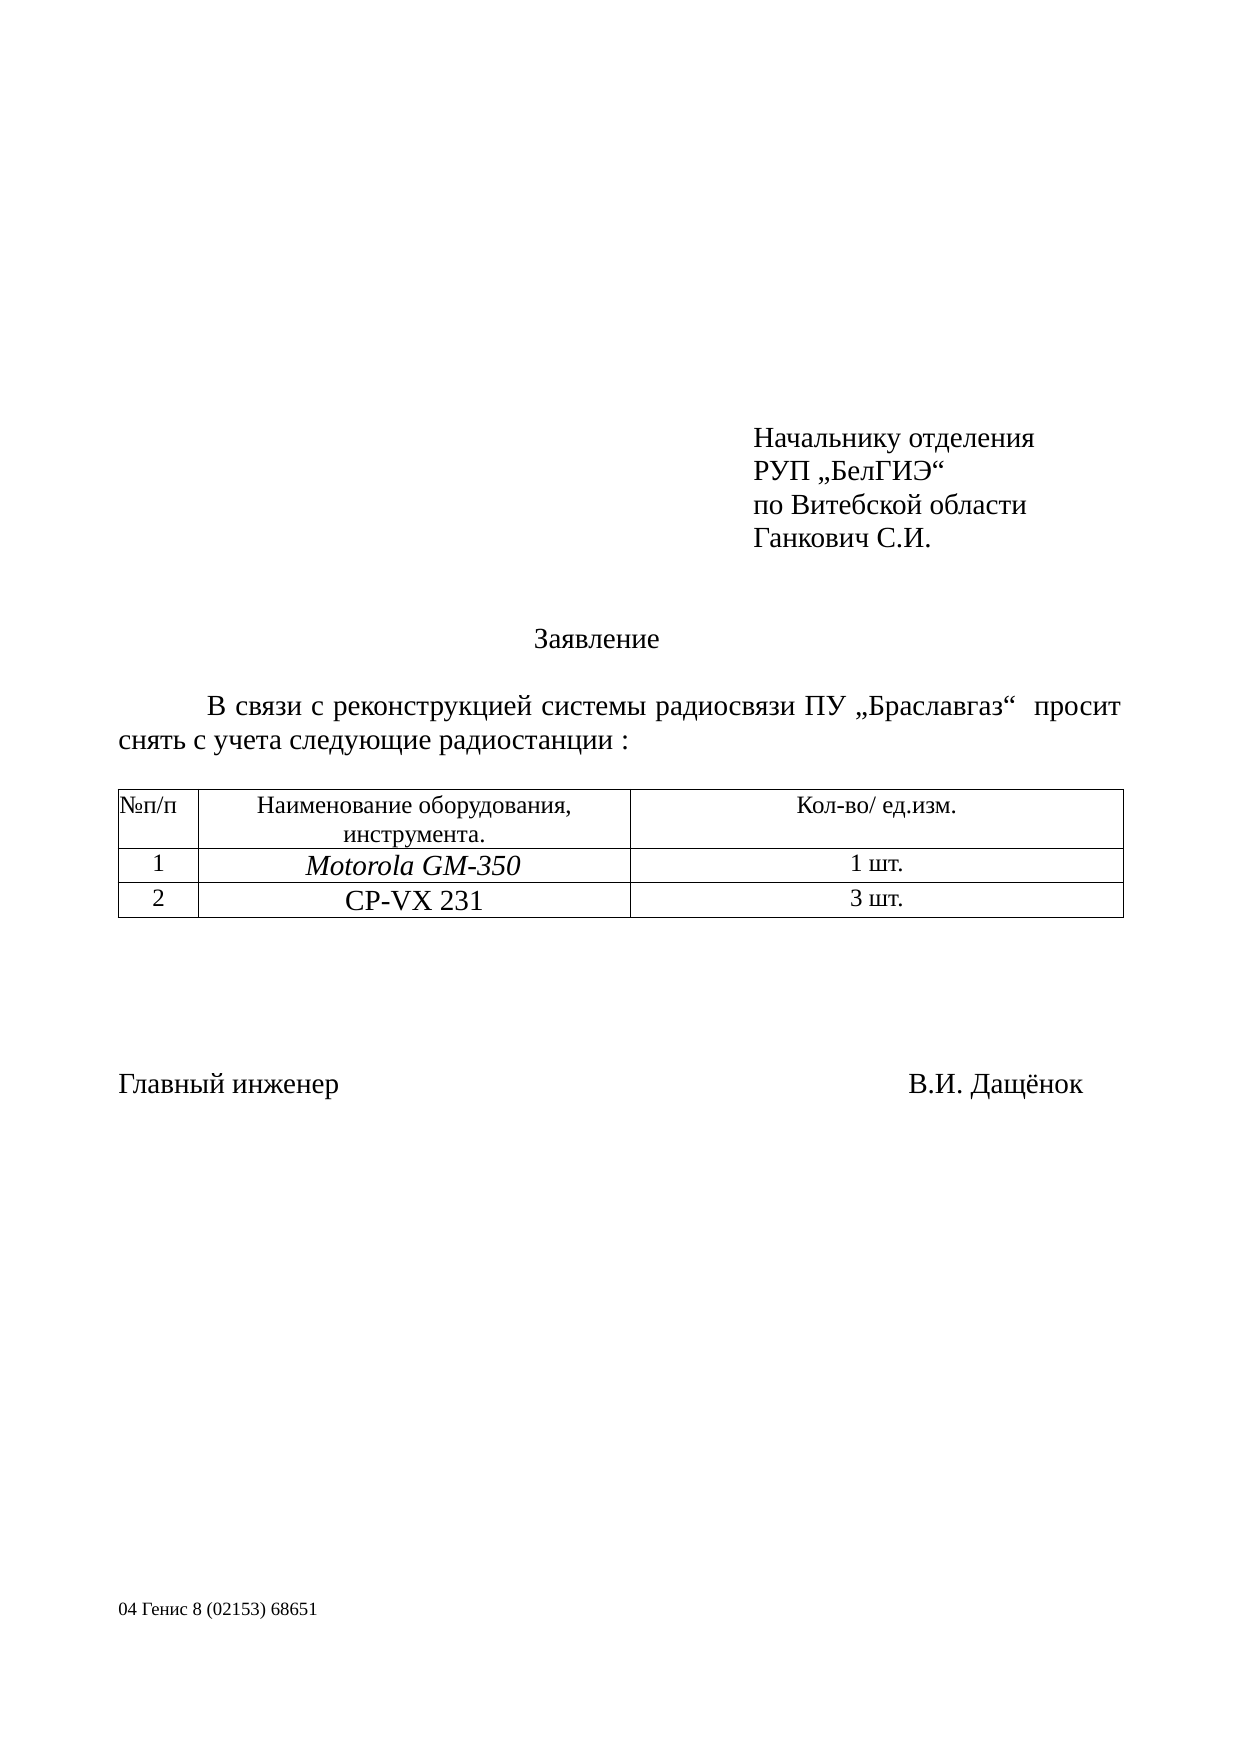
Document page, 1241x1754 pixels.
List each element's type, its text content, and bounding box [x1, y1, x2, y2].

table_header Наименование оборудования, инструмента. [199, 790, 630, 847]
table_header №п/п [119, 790, 198, 847]
table_cell 2 [119, 883, 198, 917]
table_cell Motorola GM-350 [199, 849, 630, 882]
text РУП „БелГИЭ“ [753, 453, 1122, 487]
table_cell 3 шт. [631, 883, 1123, 917]
list по Витебской области [753, 487, 1122, 521]
list Главный инженер В.И. Дащёнок [118, 1066, 1122, 1100]
table_cell 1 шт. [631, 849, 1123, 882]
text Начальнику отделения [753, 420, 1122, 453]
list Заявление [118, 621, 1122, 655]
table_header Кол-во/ ед.изм. [631, 790, 1123, 847]
table_cell CP-VX 231 [199, 883, 630, 917]
table_cell 1 [119, 849, 198, 882]
list 04 Генис 8 (02153) 68651 [118, 1598, 1122, 1620]
list Ганкович С.И. [753, 521, 1122, 554]
list В связи с реконструкцией системы радиосвязи ПУ „Браславгаз“ просит снять с учета следующие радиостанции : [118, 688, 1122, 755]
